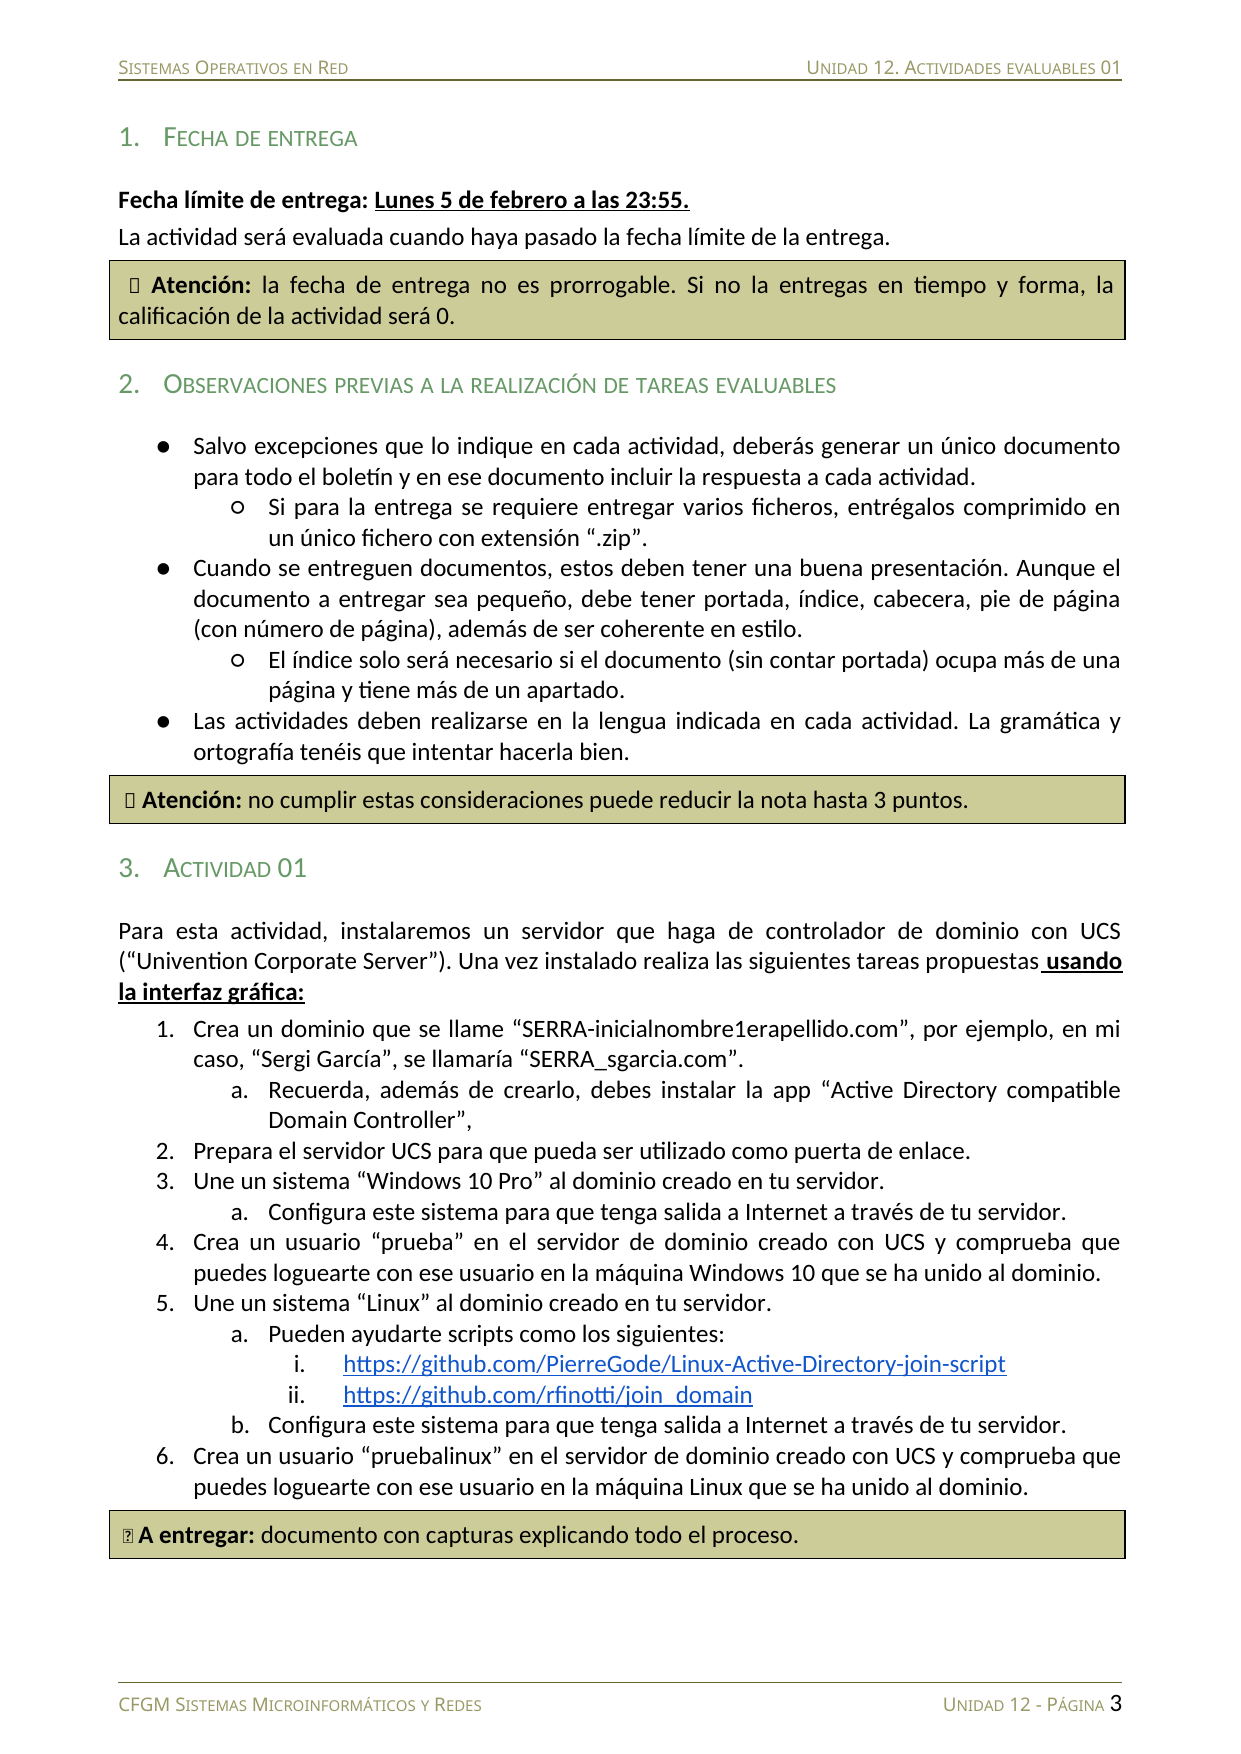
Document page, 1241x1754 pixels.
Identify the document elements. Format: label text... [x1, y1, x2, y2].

text Fecha límite de entrega: Lunes 5 de febrero a las 23:55. [118, 184, 1122, 214]
list Pueden ayudarte scripts como los siguientes: [231, 1318, 1122, 1348]
list Las actividades deben realizarse en la lengua indicada en cada actividad. La gramática y ortografía tenéis que intentar hacerla bien. [156, 705, 1122, 766]
list Crea un usuario “pruebalinux” en el servidor de dominio creado con UCS y comprueba que puedes loguearte con ese usuario en la máquina Linux que se ha unido al dominio. [156, 1440, 1122, 1501]
list Prepara el servidor UCS para que pueda ser utilizado como puerta de enlace. [156, 1135, 1122, 1165]
list Configura este sistema para que tenga salida a Internet a través de tu servidor. [231, 1409, 1122, 1440]
list Une un sistema “Linux” al dominio creado en tu servidor. [156, 1287, 1122, 1318]
list Salvo excepciones que lo indique en cada actividad, deberás generar un único documento para todo el boletín y en ese documento incluir la respuesta a cada actividad. [156, 430, 1122, 491]
text ❕ Atención: la fecha de entrega no es prorrogable. Si no la entregas en tiempo y forma, la calificación de la actividad será 0. [110, 261, 1124, 339]
text La actividad será evaluada cuando haya pasado la fecha límite de la entrega. [118, 221, 1122, 251]
subtitle Actividad 01 [118, 849, 1122, 885]
list https://github.com/PierreGode/Linux-Active-Directory-join-script [306, 1348, 1122, 1379]
text 📕 A entregar: documento con capturas explicando todo el proceso. [110, 1511, 1124, 1558]
list Configura este sistema para que tenga salida a Internet a través de tu servidor. [231, 1196, 1122, 1226]
subtitle Observaciones previas a la realización de tareas evaluables [118, 365, 1122, 400]
list Recuerda, además de crearlo, debes instalar la app “Active Directory compatible Domain Controller”, [231, 1074, 1122, 1135]
list Si para la entrega se requiere entregar varios ficheros, entrégalos comprimido en un único fichero con extensión “.zip”. [231, 491, 1122, 552]
list Une un sistema “Windows 10 Pro” al dominio creado en tu servidor. [156, 1165, 1122, 1196]
subtitle Fecha de entrega [118, 118, 1122, 154]
list El índice solo será necesario si el documento (sin contar portada) ocupa más de una página y tiene más de un apartado. [231, 644, 1122, 705]
list Cuando se entreguen documentos, estos deben tener una buena presentación. Aunque el documento a entregar sea pequeño, debe tener portada, índice, cabecera, pie de página (con número de página), además de ser coherente en estilo. [156, 552, 1122, 644]
list Crea un dominio que se llame “SERRA-inicialnombre1erapellido.com”, por ejemplo, en mi caso, “Sergi García”, se llamaría “SERRA_sgarcia.com”. [156, 1013, 1122, 1074]
list https://github.com/rfinotti/join_domain [306, 1379, 1122, 1409]
text ❕ Atención: no cumplir estas consideraciones puede reducir la nota hasta 3 puntos. [110, 776, 1124, 823]
list Crea un usuario “prueba” en el servidor de dominio creado con UCS y comprueba que puedes loguearte con ese usuario en la máquina Windows 10 que se ha unido al dominio. [156, 1226, 1122, 1287]
text Para esta actividad, instalaremos un servidor que haga de controlador de dominio con UCS (“Univention Corporate Server”). Una vez instalado realiza las siguientes tareas propuestas usando la interfaz gráfica: [118, 915, 1122, 1006]
